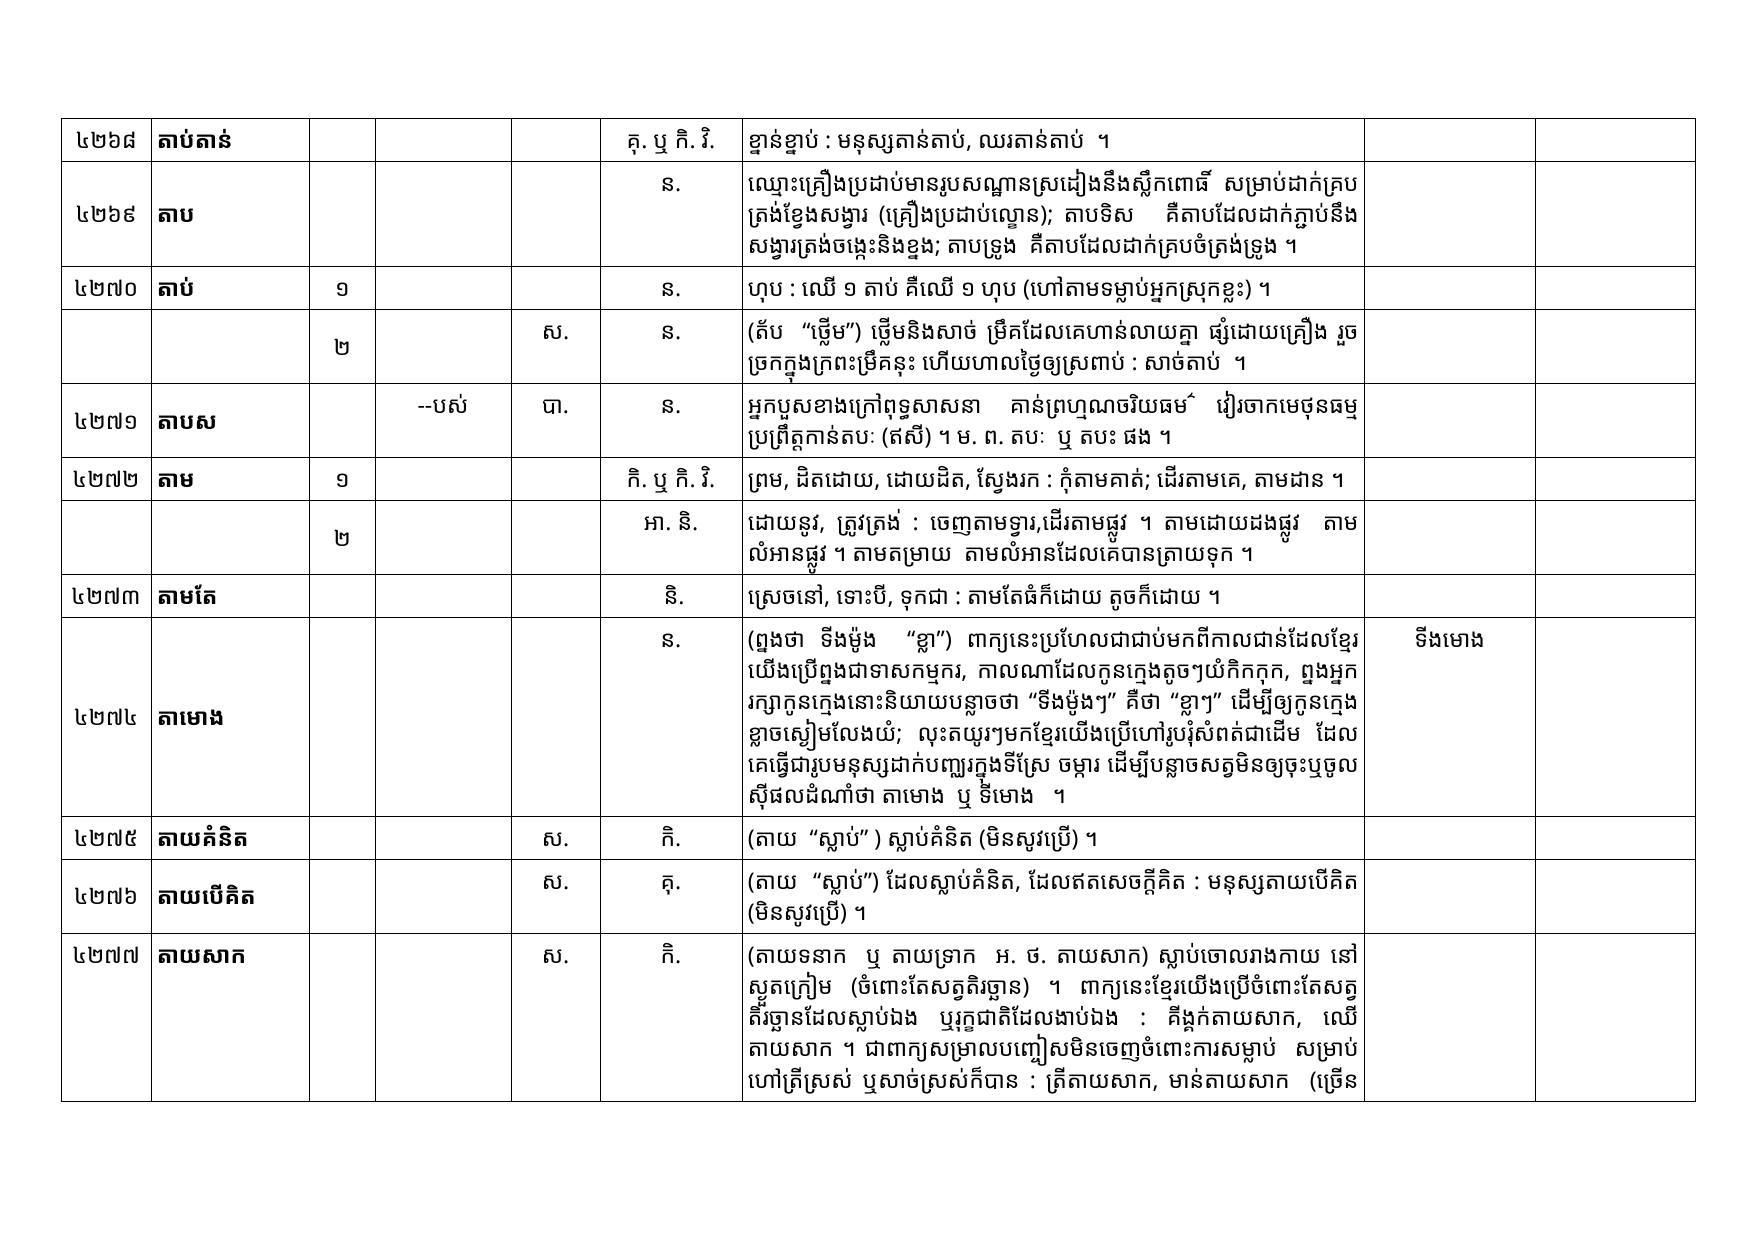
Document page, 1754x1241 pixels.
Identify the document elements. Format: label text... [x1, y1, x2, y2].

table_cell [1536, 384, 1695, 457]
table_cell [152, 501, 309, 574]
table_cell ដោយ​នូវ, ត្រូវ​ត្រង់ : ចេញ​តាម​ទ្វារ,ដើរ​តាម​ផ្លូវ ។ តាម​ដោយ​ដង​ផ្លូវ តាម​លំអាន​ផ្លូវ ។ តាម​តម្រាយ តាម​លំអាន​ដែល​គេ​បាន​ត្រាយ​ទុក ។ [743, 501, 1364, 574]
table_cell (តាយទនាក ឬ តាយទ្រាក អ. ថ. តាយសាក) ស្លាប់​ចោល​រាង​កាយ នៅ​ស្ងួត​ក្រៀម (ចំពោះ​តែ​សត្វ​តិរច្ឆាន) ។ ពាក្យ​នេះ​ខ្មែរ​យើង​ប្រើ​ចំពោះ​តែ​សត្វ​តិរច្ឆាន​ដែល​ស្លាប់​ឯង ឬ​រុក្ខជាតិ​ដែល​ងាប់​ឯង : គីង្គក់​តាយសាក, ឈើ​តាយសាក ។ ជា​ពាក្យ​សម្រាល​បញ្ចៀស​មិន​ចេញ​ចំពោះ​ការ​សម្លាប់ សម្រាប់​ហៅ​ត្រី​ស្រស់ ឬ​សាច់​ស្រស់​ក៏​បាន : ត្រី​តាយសាក, មាន់​តាយសាក (ច្រើន​ [743, 934, 1364, 1101]
table_cell [1536, 119, 1695, 161]
table_cell [1536, 501, 1695, 574]
table_cell [310, 618, 375, 816]
table_cell គុ. [601, 860, 742, 933]
table_cell ស. [512, 310, 600, 383]
table_cell [376, 119, 511, 161]
table_cell [62, 310, 151, 383]
table_cell ៤២៧១ [62, 384, 151, 457]
table_cell គុ. ឬ កិ. វិ. [601, 119, 742, 161]
table_cell [152, 310, 309, 383]
table_cell ៤២៦៨ [62, 119, 151, 161]
table_cell ១ [310, 458, 375, 500]
table_cell ៤២៦៩ [62, 162, 151, 266]
table_cell [1365, 458, 1535, 500]
table_cell [512, 267, 600, 309]
table_cell ស. [512, 860, 600, 933]
table_cell [512, 575, 600, 617]
table_cell [1365, 119, 1535, 161]
table_cell [1365, 860, 1535, 933]
table_cell (ត័ប “ថ្លើម”) ថ្លើម​និង​សាច់ ម្រឹគ​ដែល​គេ​ហាន់​លាយ​គ្នា ផ្សំ​ដោយ​គ្រឿង រួច​ច្រក​ក្នុង​ក្រពះ​ម្រឹគ​នុះ ហើយ​ហាល​ថ្ងៃ​ឲ្យ​ស្រពាប់ : សាច់​តាប់ ។ [743, 310, 1364, 383]
table_cell ២ [310, 310, 375, 383]
table_cell [512, 618, 600, 816]
table_cell [1536, 458, 1695, 500]
table_cell ឈ្មោះ​គ្រឿង​ប្រដាប់​មាន​រូប​សណ្ឋាន​ស្រដៀង​នឹង​ស្លឹក​ពោធិ៍ សម្រាប់​ដាក់​គ្រប​ត្រង់​ខ្វែង​សង្វារ (គ្រឿង​ប្រដាប់​ល្ខោន); តាប​ទិស គឺ​តាប​ដែល​ដាក់​ភ្ជាប់​នឹង​សង្វារ​ត្រង់​ចង្កេះ​និង​ខ្នង; តាប​ទ្រូង គឺ​តាប​ដែល​ដាក់​គ្រប​ចំ​ត្រង់​ទ្រូង ។ [743, 162, 1364, 266]
table_cell [1365, 501, 1535, 574]
table_cell [376, 934, 511, 1101]
table_cell ព្រម, ដិត​ដោយ, ដោយ​ដិត, ស្វែង​រក : កុំ​តាម​គាត់; ដើរ​តាម​គេ, តាម​ដាន ។ [743, 458, 1364, 500]
table_cell ២ [310, 501, 375, 574]
table_cell តាយសាក [152, 934, 309, 1101]
table_cell [376, 458, 511, 500]
table_cell ១ [310, 267, 375, 309]
table_cell ន. [601, 618, 742, 816]
table_cell តាយ​បើ​គិត [152, 860, 309, 933]
table_cell ស. [512, 934, 600, 1101]
table_cell [512, 162, 600, 266]
table_cell [376, 501, 511, 574]
table_cell ន. [601, 267, 742, 309]
table_cell បា. [512, 384, 600, 457]
table_cell (តាយ “ស្លាប់”) ដែល​ស្លាប់​គំនិត, ដែល​ឥត​សេចក្ដី​គិត : មនុស្ស​តាយ​បើ​គិត (មិន​សូវ​ប្រើ) ។ [743, 860, 1364, 933]
table_cell ន. [601, 162, 742, 266]
table_cell តាប់តាន់ [152, 119, 309, 161]
table_cell ៤២៧៣ [62, 575, 151, 617]
table_cell តាប [152, 162, 309, 266]
table_cell តាបស [152, 384, 309, 457]
table_cell [376, 162, 511, 266]
table_cell ៤២៧៦ [62, 860, 151, 933]
table_cell ៤២៧៧ [62, 934, 151, 1101]
table_cell តាមោង [152, 618, 309, 816]
table_cell [310, 119, 375, 161]
table_cell ខ្នាន់ខ្នាប់ : មនុស្ស​តាន់តាប់, ឈរ​តាន់តាប់ ។ [743, 119, 1364, 161]
table_cell [62, 501, 151, 574]
table_cell [1536, 860, 1695, 933]
table_cell [310, 860, 375, 933]
table_cell [512, 501, 600, 574]
table_cell [1365, 817, 1535, 859]
table_cell [310, 384, 375, 457]
table_cell ទីងមោង​ [1365, 618, 1535, 816]
table_cell ៤២៧០ [62, 267, 151, 309]
table_cell [376, 618, 511, 816]
table_cell [1536, 618, 1695, 816]
table_cell [1365, 267, 1535, 309]
table_cell [1536, 934, 1695, 1101]
table_cell [512, 458, 600, 500]
table_cell ៤២៧៥ [62, 817, 151, 859]
table_cell [1536, 267, 1695, 309]
table_cell [1536, 162, 1695, 266]
table_cell កិ. [601, 817, 742, 859]
table_cell កិ. [601, 934, 742, 1101]
table_cell តាប់ [152, 267, 309, 309]
table_cell ៤២៧៤ [62, 618, 151, 816]
table_cell ស. [512, 817, 600, 859]
table_cell ន. [601, 310, 742, 383]
table_cell [310, 162, 375, 266]
table_cell (តាយ “ស្លាប់” ) ស្លាប់​គំនិត (មិន​សូវ​ប្រើ) ។ [743, 817, 1364, 859]
table_cell [376, 817, 511, 859]
table_cell [376, 267, 511, 309]
table_cell [1365, 162, 1535, 266]
table_cell [310, 575, 375, 617]
table_cell [1365, 575, 1535, 617]
table_cell [376, 310, 511, 383]
table_cell --បស់ [376, 384, 511, 457]
table_cell [1365, 934, 1535, 1101]
table_cell [1365, 310, 1535, 383]
table_cell [1536, 817, 1695, 859]
table_cell [1365, 384, 1535, 457]
table_cell តាយ​គំនិត [152, 817, 309, 859]
table_cell តាម [152, 458, 309, 500]
table_cell ៤២៧២ [62, 458, 151, 500]
table_cell (ព្នង​ថា ទីងម៉ូង “ខ្លា”) ពាក្យ​នេះ​ប្រហែល​ជា​ជាប់​មក​ពី​កាល​ជាន់​ដែល​ខ្មែរ​យើង​ប្រើ​ព្នង​ជា​ទាសកម្មករ, កាល​ណា​ដែល​កូន​ក្មេង​តូច​ៗ​យំ​កិកកុក, ព្នង​អ្នក​រក្សា​កូន​ក្មេង​នោះ​និយាយ​បន្លាច​ថា “ទីងម៉ូង​ៗ” គឺ​ថា “ខ្លា​ៗ” ដើម្បី​ឲ្យ​កូន​ក្មេង​ខ្លាច​ស្ងៀម​លែង​យំ; លុះ​ត​យូរ​ៗ​មក​ខ្មែរ​យើង​ប្រើ​ហៅ​រូប​រុំ​សំពត់​ជាដើម ដែល​គេ​ធ្វើ​ជា​រូប​មនុស្ស​ដាក់​បញ្ឈរ​ក្នុង​ទី​ស្រែ ចម្ការ ដើម្បី​បន្លាច​សត្វ​មិន​ឲ្យ​ចុះ​ឬ​ចូល​ស៊ី​ផល​ដំណាំ​ថា តាមោង ឬ ទីមោង ។ [743, 618, 1364, 816]
table_cell [512, 119, 600, 161]
table_cell អា. និ. [601, 501, 742, 574]
table_cell ស្រេច​នៅ, ទោះ​បី, ទុក​ជា : តាម​តែ​ធំ​ក៏​ដោយ តូច​ក៏​ដោយ ។ [743, 575, 1364, 617]
table_cell [310, 817, 375, 859]
table_cell [376, 575, 511, 617]
table_cell អ្នក​បួស​ខាង​ក្រៅ​ពុទ្ធ​សាសនា គាន់​ព្រហ្មណចរិយធម៌ វៀរ​ចាក​មេថុនធម្ម ប្រព្រឹត្ត​កាន់​តបៈ (ឥសី) ។ ម. ព. តបៈ ឬ តបះ ផង ។ [743, 384, 1364, 457]
table_cell [1536, 310, 1695, 383]
table_cell ន. [601, 384, 742, 457]
table_cell [1536, 575, 1695, 617]
table_cell និ. [601, 575, 742, 617]
table_cell [376, 860, 511, 933]
table_cell តាម​តែ [152, 575, 309, 617]
table_cell កិ. ឬ កិ. វិ. [601, 458, 742, 500]
table_cell [310, 934, 375, 1101]
table_cell ហុប : ឈើ ១ តាប់ គឺ​ឈើ ១ ហុប (ហៅ​តាម​ទម្លាប់​អ្នក​ស្រុក​ខ្លះ) ។ [743, 267, 1364, 309]
